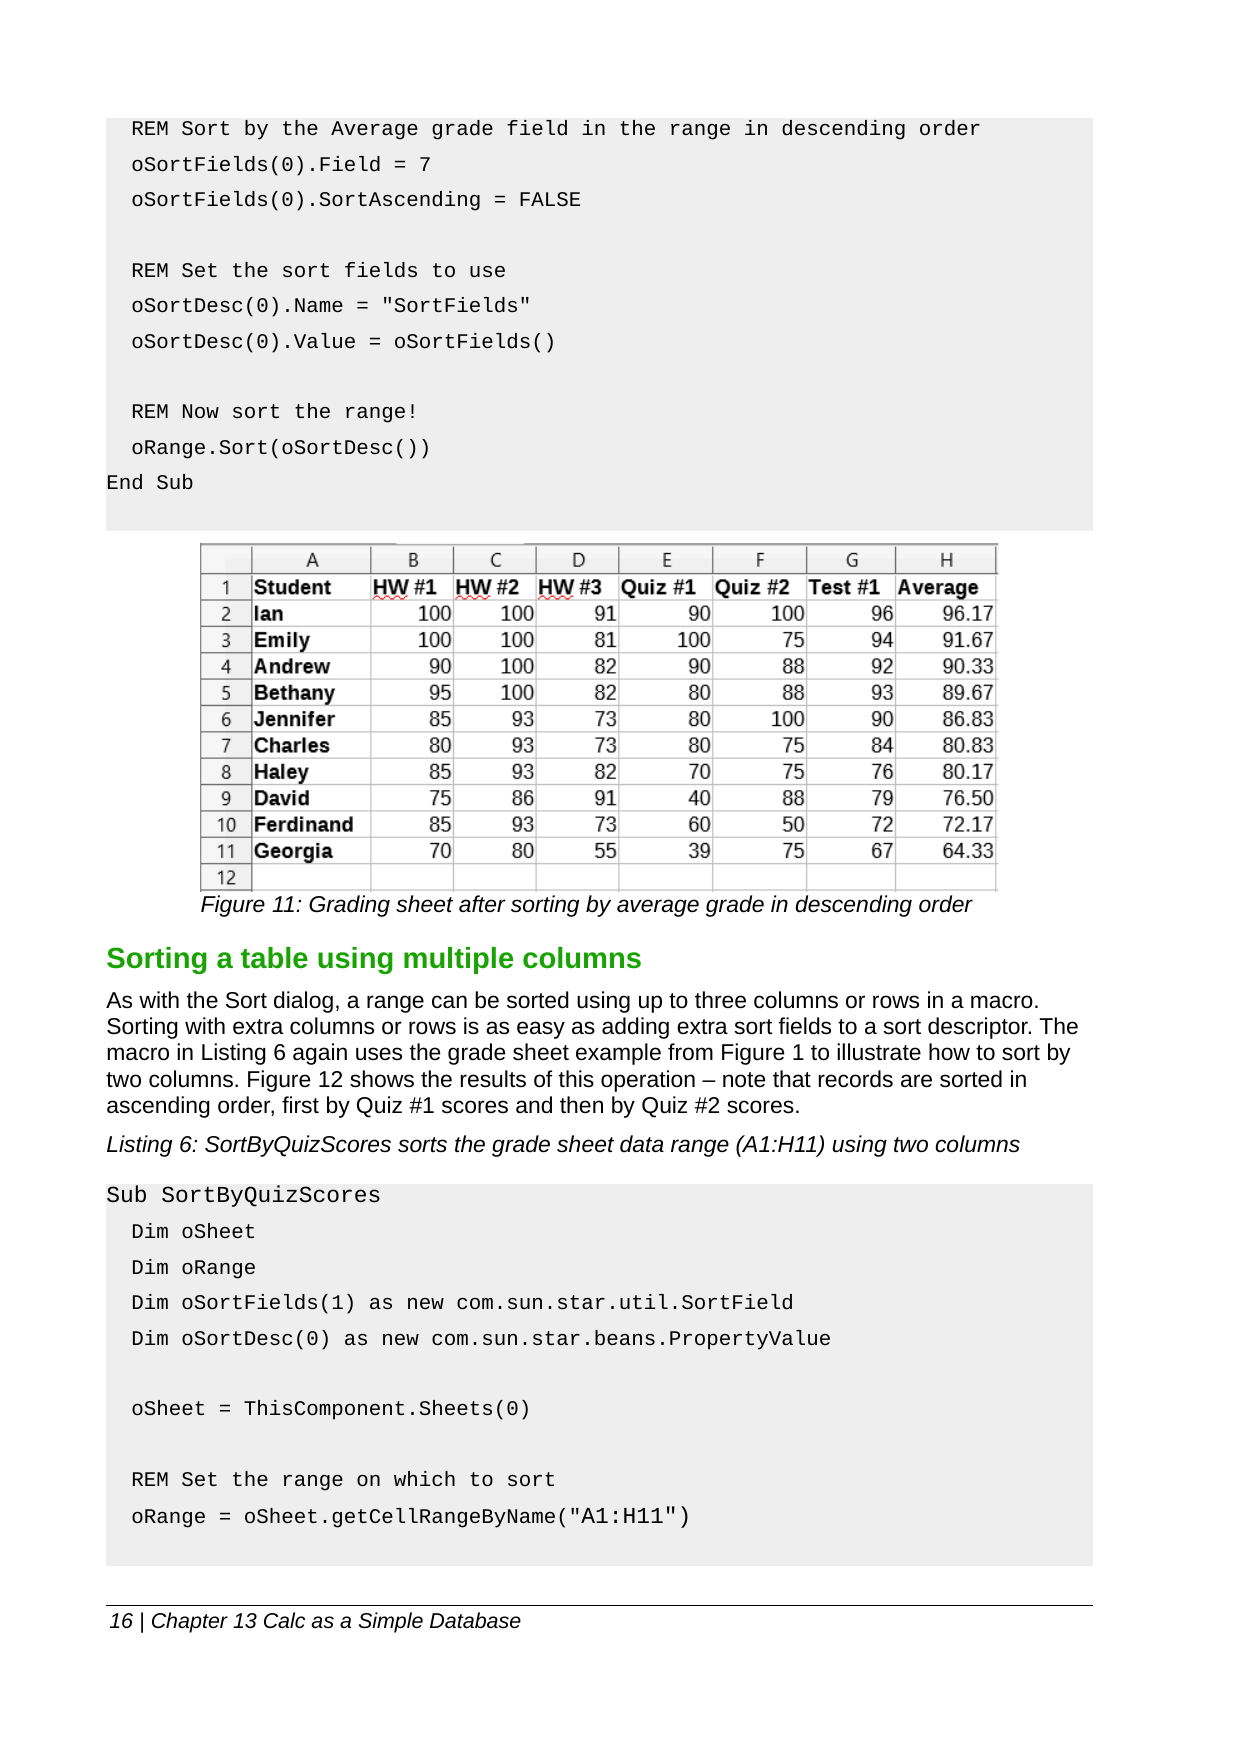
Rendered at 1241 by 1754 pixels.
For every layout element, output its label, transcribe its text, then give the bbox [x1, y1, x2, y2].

text Dim oSortFields(1) as new com.sun.star.util.SortField [106, 1292, 1093, 1316]
text End Sub [106, 472, 1093, 496]
text REM Set the sort fields to use [106, 260, 1093, 283]
text oSortFields(0).Field = 7 [106, 153, 1093, 177]
text oSheet = ThisComponent.Sheets(0) [106, 1398, 1093, 1422]
text Sub SortByQuizScores [106, 1184, 1093, 1209]
text oSortDesc(0).Name = "SortFields" [106, 295, 1093, 319]
text Dim oSortDesc(0) as new com.sun.star.beans.PropertyValue [106, 1328, 1093, 1351]
text oRange = oSheet.getCellRangeByName("A1:H11") [106, 1505, 1093, 1531]
text REM Now sort the range! [106, 401, 1093, 425]
subtitle Sorting a table using multiple columns [106, 941, 1093, 975]
text Dim oRange [106, 1257, 1093, 1280]
text oSortDesc(0).Value = oSortFields() [106, 331, 1093, 354]
text As with the Sort dialog, a range can be sorted using up to three columns or rows in a macro. Sorting with extra columns or rows is as easy as adding extra sort fields to a sort descriptor. The macro in Listing 6 again uses the grade sheet example from Figure 1 to illustrate how to sort by two columns. Figure 12 shows the results of this operation – note that records are sorted in ascending order, first by Quiz #1 scores and then by Quiz #2 scores. [106, 987, 1093, 1118]
picture [200, 543, 999, 892]
text Figure 11: Grading sheet after sorting by average grade in descending order [200, 892, 998, 918]
text REM Set the range on which to sort [106, 1469, 1093, 1493]
text oRange.Sort(oSortDesc()) [106, 437, 1093, 461]
text REM Sort by the Average grade field in the range in descending order [106, 118, 1093, 142]
text oSortFields(0).SortAscending = FALSE [106, 189, 1093, 213]
text Dim oSheet [106, 1221, 1093, 1245]
text Listing 6: SortByQuizScores sorts the grade sheet data range (A1:H11) using two columns [106, 1131, 1093, 1157]
